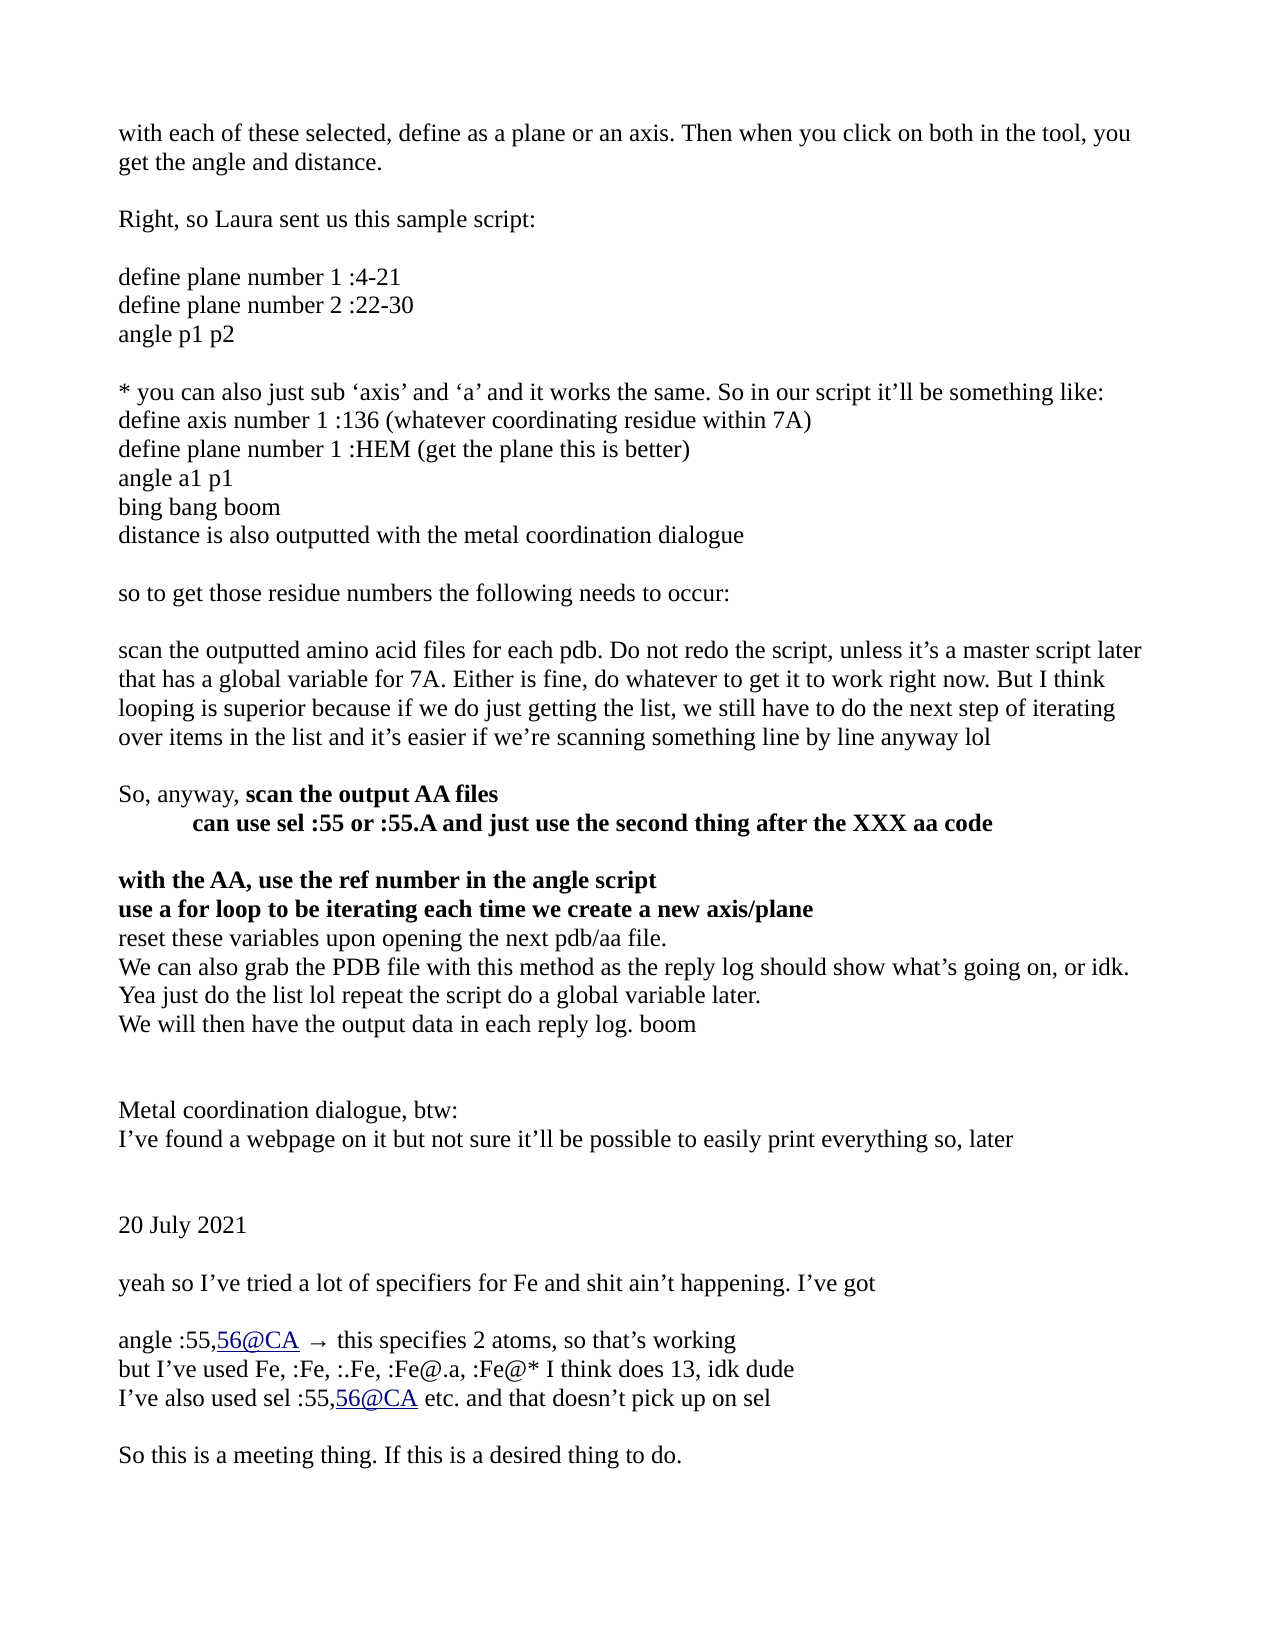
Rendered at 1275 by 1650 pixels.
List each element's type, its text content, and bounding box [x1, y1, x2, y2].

text define plane number 1 :HEM (get the plane this is better) [118, 434, 1157, 463]
text * you can also just sub ‘axis’ and ‘a’ and it works the same. So in our script it’ll be something like: [118, 377, 1157, 406]
text distance is also outputted with the metal coordination dialogue [118, 521, 1157, 549]
text angle a1 p1 [118, 463, 1157, 492]
text So, anyway, scan the output AA files [118, 779, 1157, 808]
text We will then have the output data in each reply log. boom [118, 1009, 1157, 1038]
text I’ve found a webpage on it but not sure it’ll be possible to easily print everything so, later [118, 1124, 1157, 1153]
text Right, so Laura sent us this sample script: [118, 204, 1157, 233]
text Metal coordination dialogue, btw: [118, 1096, 1157, 1124]
text I’ve also used sel :55,56@CA etc. and that doesn’t pick up on sel [118, 1383, 1157, 1412]
text define plane number 1 :4-21 [118, 262, 1157, 291]
text define plane number 2 :22-30 [118, 291, 1157, 319]
text define axis number 1 :136 (whatever coordinating residue within 7A) [118, 406, 1157, 434]
text angle :55,56@CA → this specifies 2 atoms, so that’s working [118, 1326, 1157, 1354]
text 20 July 2021 [118, 1211, 1157, 1239]
text can use sel :55 or :55.A and just use the second thing after the XXX aa code [118, 808, 1157, 837]
text so to get those residue numbers the following needs to occur: [118, 578, 1157, 607]
text Yea just do the list lol repeat the script do a global variable later. [118, 981, 1157, 1009]
text yeah so I’ve tried a lot of specifiers for Fe and shit ain’t happening. I’ve got [118, 1268, 1157, 1297]
text reset these variables upon opening the next pdb/aa file. [118, 923, 1157, 952]
text bing bang boom [118, 492, 1157, 521]
text with each of these selected, define as a plane or an axis. Then when you click on both in the tool, you get the angle and distance. [118, 118, 1157, 176]
text but I’ve used Fe, :Fe, :.Fe, :Fe@.a, :Fe@* I think does 13, idk dude [118, 1354, 1157, 1383]
text We can also grab the PDB file with this method as the reply log should show what’s going on, or idk. [118, 952, 1157, 981]
text use a for loop to be iterating each time we create a new axis/plane [118, 894, 1157, 923]
text angle p1 p2 [118, 319, 1157, 348]
text So this is a meeting thing. If this is a desired thing to do. [118, 1441, 1157, 1469]
text with the AA, use the ref number in the angle script [118, 866, 1157, 894]
text scan the outputted amino acid files for each pdb. Do not redo the script, unless it’s a master script later that has a global variable for 7A. Either is fine, do whatever to get it to work right now. But I think looping is superior because if we do just getting the list, we still have to do the next step of iterating over items in the list and it’s easier if we’re scanning something line by line anyway lol [118, 636, 1157, 751]
